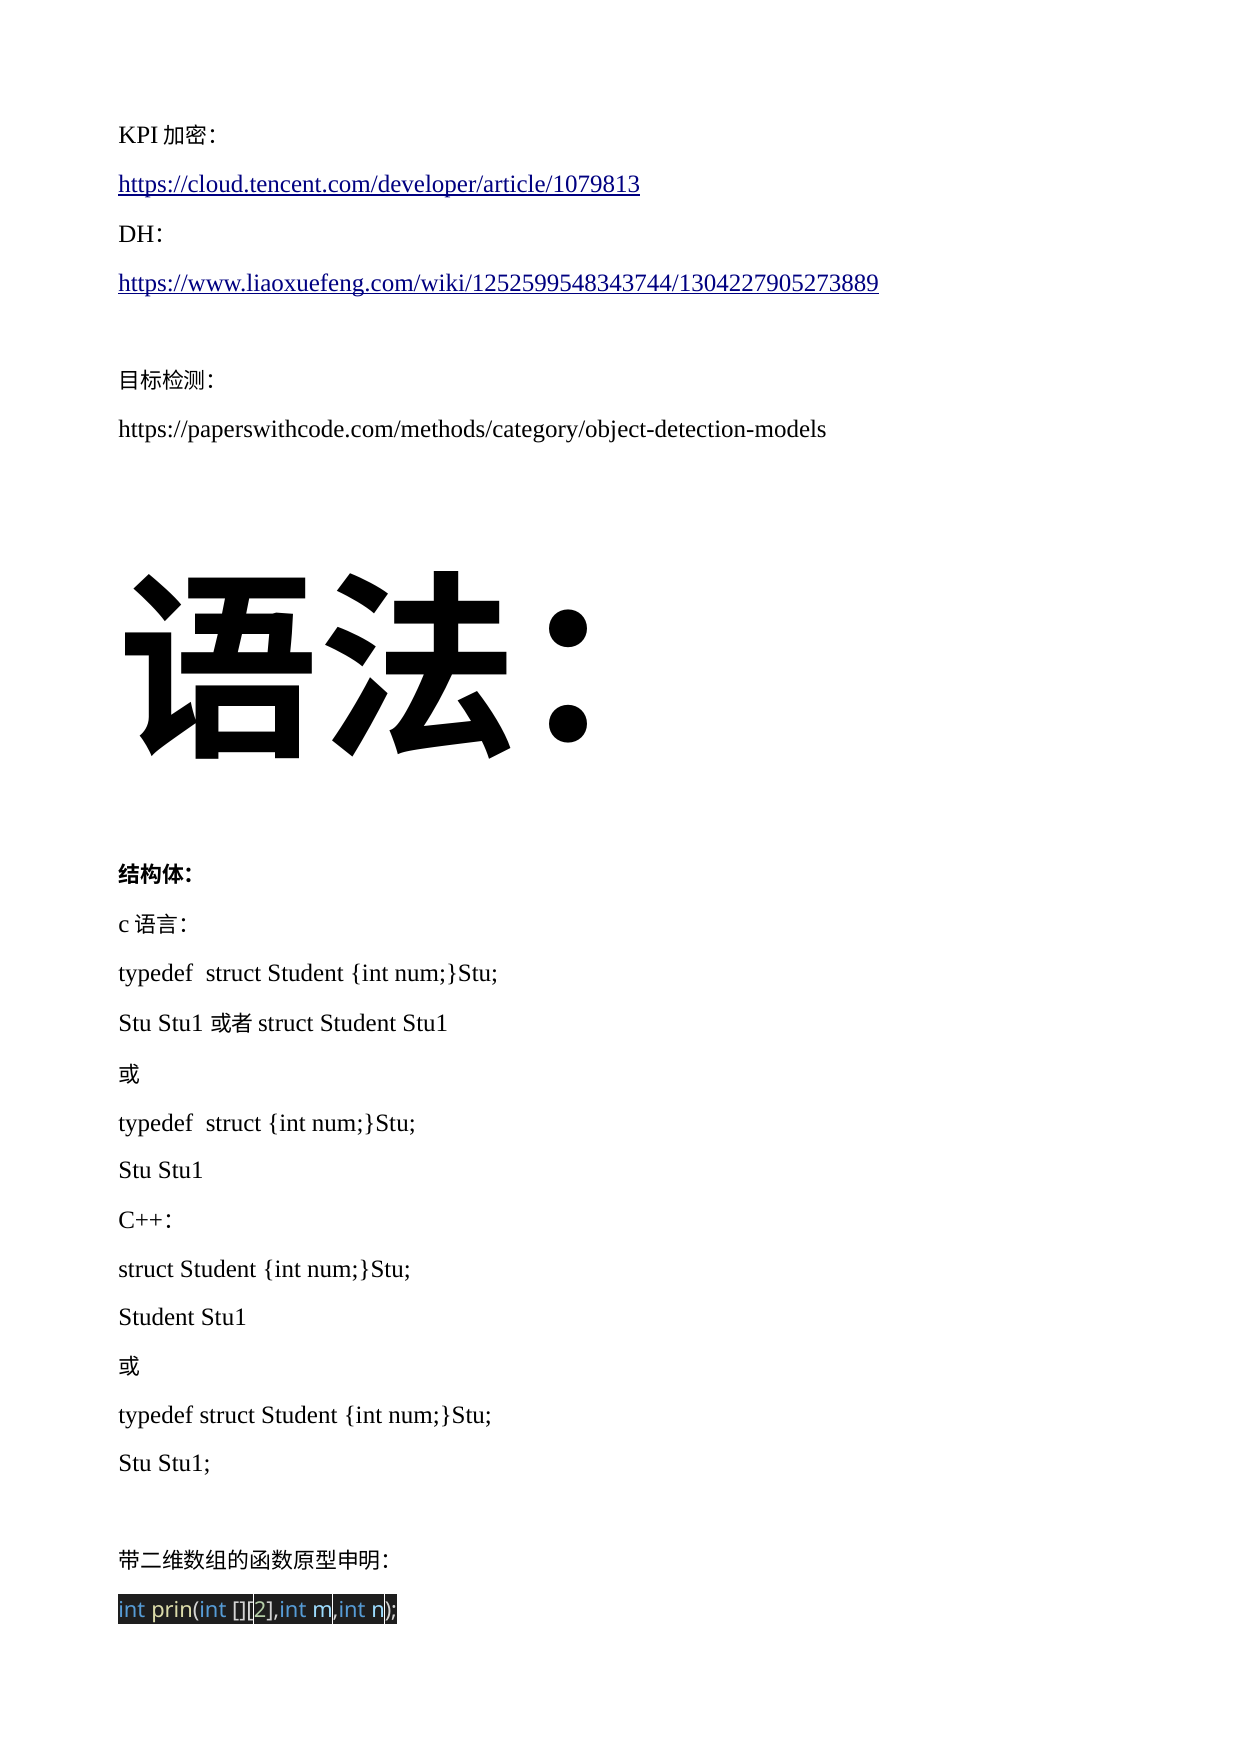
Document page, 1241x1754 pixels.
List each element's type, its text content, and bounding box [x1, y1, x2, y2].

text Student Stu1 [118, 1302, 1122, 1330]
text https://cloud.tencent.com/developer/article/1079813 [118, 169, 1122, 198]
text 目标检测： [118, 363, 1122, 394]
text c语言： [118, 907, 1122, 939]
text 带二维数组的函数原型申明： [118, 1543, 1122, 1575]
text Stu Stu1 [118, 1156, 1122, 1184]
text 结构体： [118, 857, 1122, 888]
text typedef struct {int num;}Stu; [118, 1108, 1122, 1137]
text DH： [118, 217, 1122, 248]
text KPI加密： [118, 118, 1122, 150]
text 或 [118, 1057, 1122, 1089]
text https://www.liaoxuefeng.com/wiki/1252599548343744/1304227905273889 [118, 268, 1122, 296]
text Stu Stu1; [118, 1448, 1122, 1477]
text 语法： [118, 509, 1122, 798]
text C++： [118, 1203, 1122, 1235]
text typedef struct Student {int num;}Stu; [118, 958, 1122, 987]
text https://paperswithcode.com/methods/category/object-detection-models [118, 414, 1122, 442]
text typedef struct Student {int num;}Stu; [118, 1400, 1122, 1429]
text struct Student {int num;}Stu; [118, 1254, 1122, 1283]
text int prin(int [][2],int m,int n); [118, 1594, 1122, 1624]
text Stu Stu1 或者struct Student Stu1 [118, 1006, 1122, 1038]
text 或 [118, 1349, 1122, 1381]
